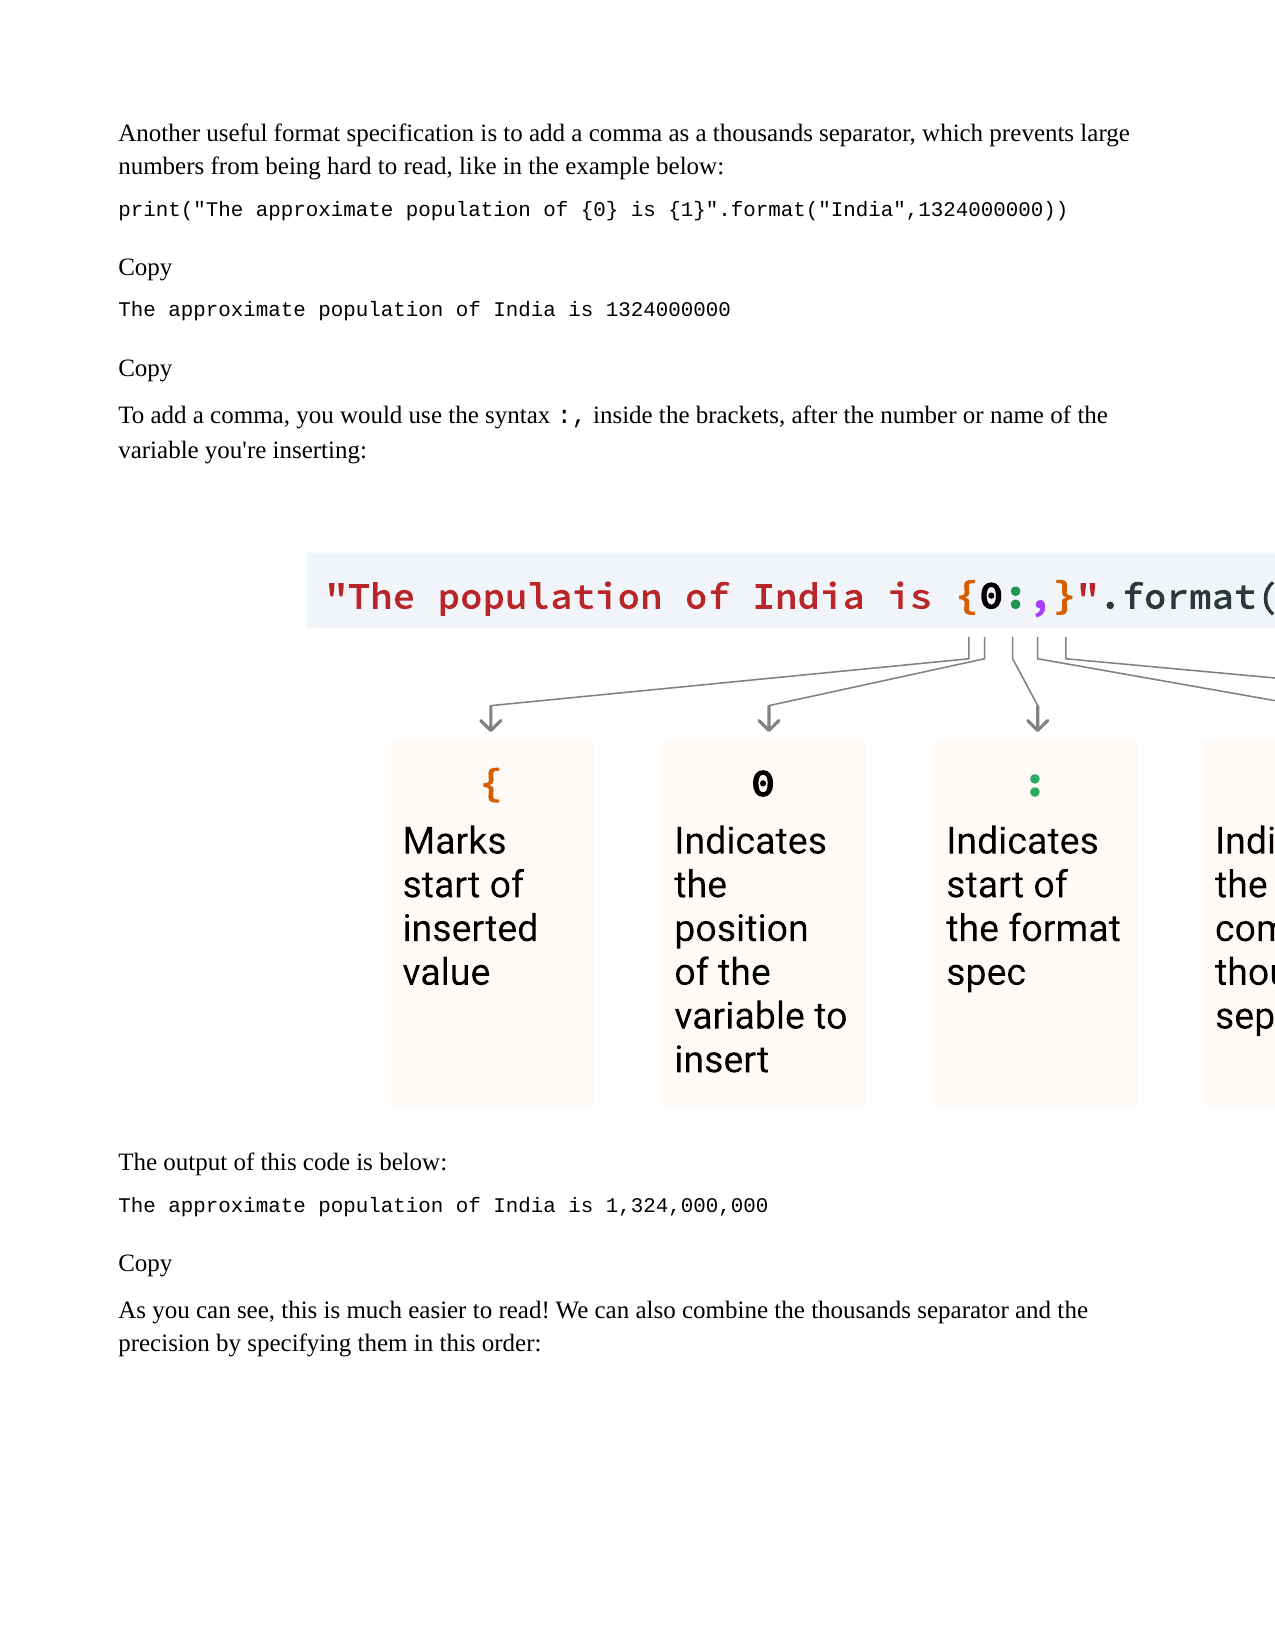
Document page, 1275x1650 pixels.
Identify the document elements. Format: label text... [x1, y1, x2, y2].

text To add a comma, you would use the syntax :, inside the brackets, after the number or name of the variable you're inserting: [118, 400, 1157, 464]
text Copy [118, 1248, 1157, 1277]
text The output of this code is below: [118, 1147, 1157, 1176]
text The approximate population of India is 1,324,000,000 [118, 1195, 1157, 1218]
text The approximate population of India is 1324000000 [118, 299, 1157, 323]
text As you can see, this is much easier to read! We can also combine the thousands separator and the precision by specifying them in this order: [118, 1295, 1157, 1357]
text Copy [118, 353, 1157, 381]
text Another useful format specification is to add a comma as a thousands separator, which prevents large numbers from being hard to read, like in the example below: [118, 118, 1157, 180]
text Copy [118, 252, 1157, 281]
text print("The approximate population of {0} is {1}".format("India",1324000000)) [118, 199, 1157, 222]
